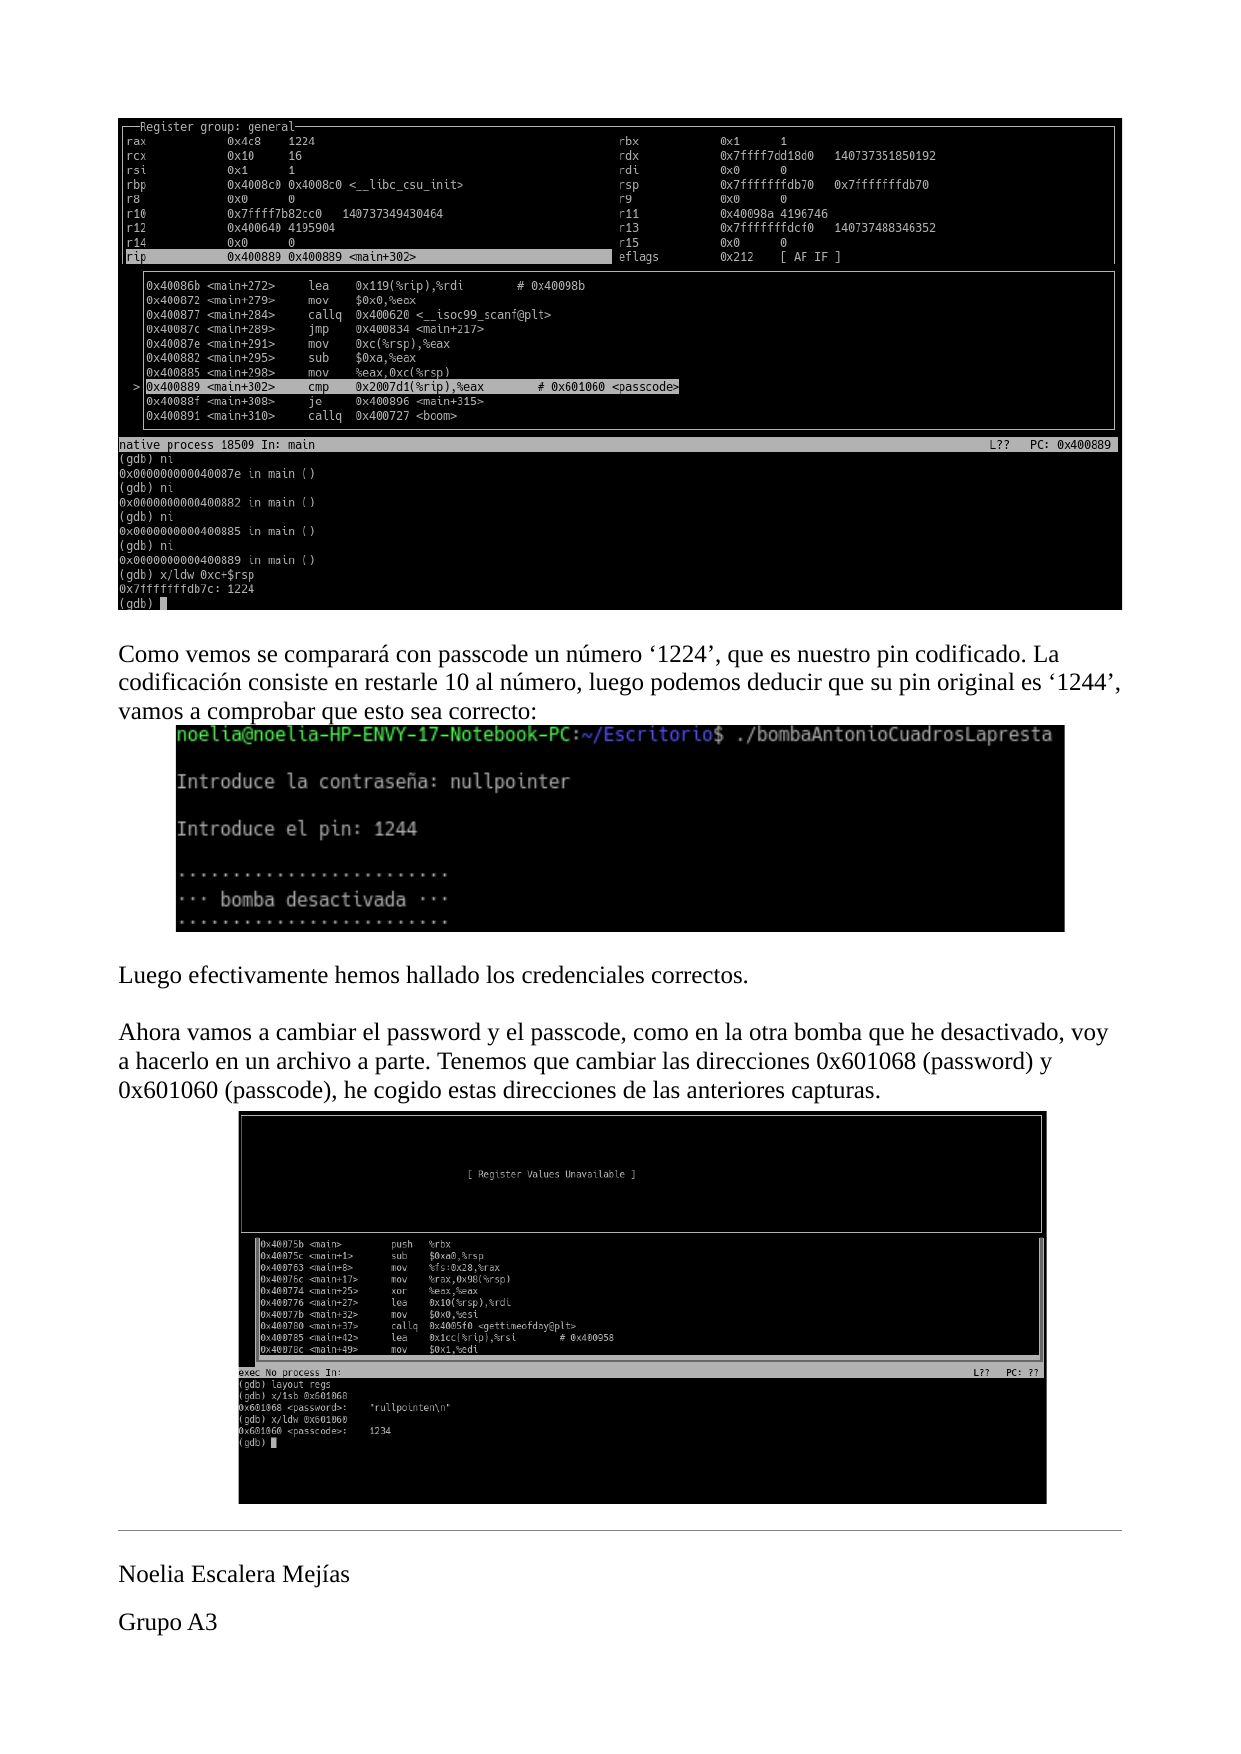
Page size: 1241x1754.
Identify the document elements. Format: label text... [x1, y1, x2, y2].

picture [175, 725, 1065, 932]
picture [238, 1111, 1047, 1504]
text Luego efectivamente hemos hallado los credenciales correctos. [118, 960, 1122, 989]
picture [118, 118, 1123, 610]
text Como vemos se comparará con passcode un número ‘1224’, que es nuestro pin codificado. La codificación consiste en restarle 10 al número, luego podemos deducir que su pin original es ‘1244’, vamos a comprobar que esto sea correcto: [118, 639, 1122, 725]
text Ahora vamos a cambiar el password y el passcode, como en la otra bomba que he desactivado, voy a hacerlo en un archivo a parte. Tenemos que cambiar las direcciones 0x601068 (password) y 0x601060 (passcode), he cogido estas direcciones de las anteriores capturas. [118, 1017, 1122, 1104]
